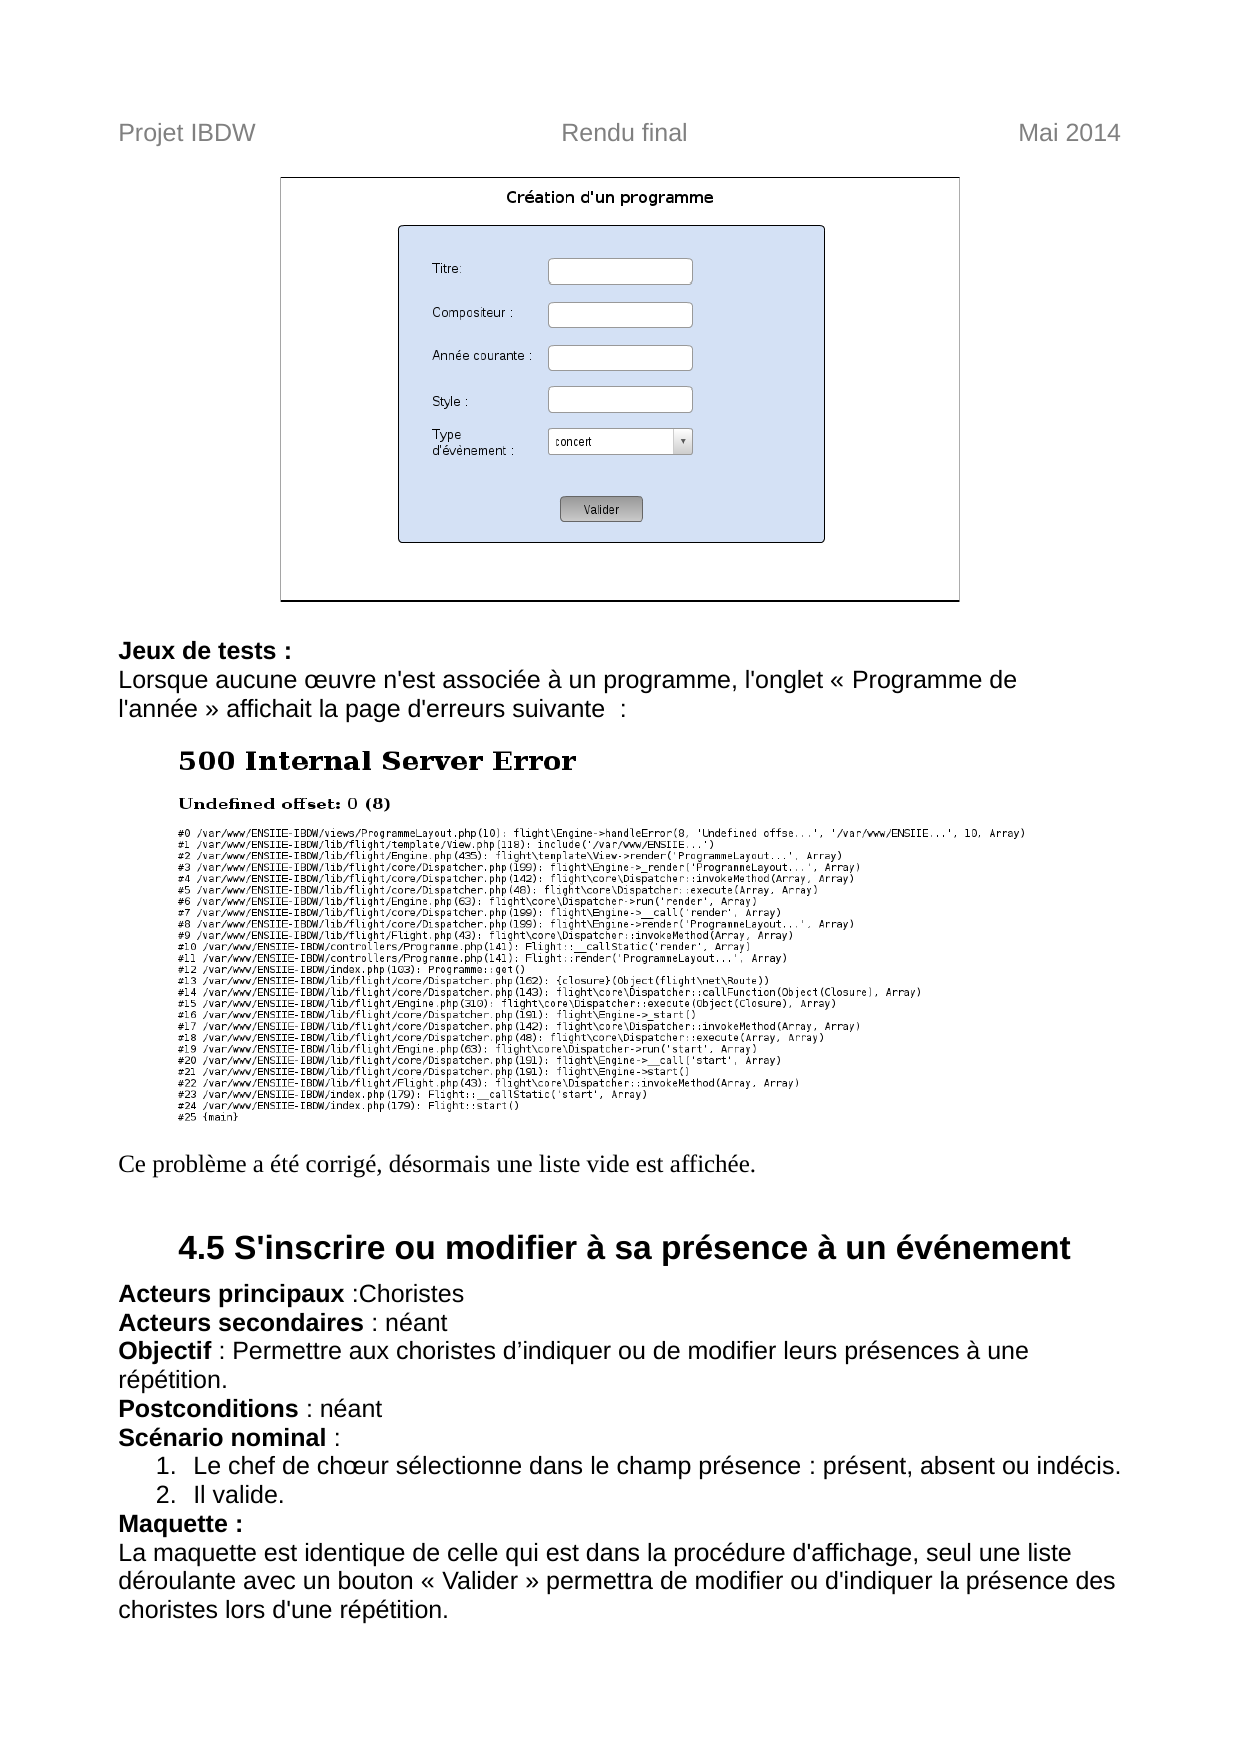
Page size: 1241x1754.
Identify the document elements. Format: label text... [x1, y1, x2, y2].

text Ce problème a été corrigé, désormais une liste vide est affichée. [118, 1149, 1122, 1178]
picture [280, 177, 960, 602]
subtitle 4.5 S'inscrire ou modifier à sa présence à un événement [118, 1228, 1122, 1266]
text Lorsque aucune œuvre n'est associée à un programme, l'onglet « Programme de l'année » affichait la page d'erreurs suivante : [118, 665, 1122, 723]
text Scénario nominal : [118, 1422, 1122, 1451]
text Acteurs secondaires : néant [118, 1307, 1122, 1336]
picture [173, 743, 1067, 1121]
text La maquette est identique de celle qui est dans la procédure d'affichage, seul une liste déroulante avec un bouton « Valider » permettra de modifier ou d'indiquer la présence des choristes lors d'une répétition. [118, 1537, 1122, 1624]
list Il valide. [156, 1480, 1122, 1509]
text Maquette : [118, 1509, 1122, 1537]
text Jeux de tests : [118, 636, 1122, 665]
text Acteurs principaux :Choristes [118, 1279, 1122, 1307]
text Objectif : Permettre aux choristes d’indiquer ou de modifier leurs présences à une répétition. [118, 1336, 1122, 1394]
text Postconditions : néant [118, 1394, 1122, 1422]
list Le chef de chœur sélectionne dans le champ présence : présent, absent ou indécis. [156, 1451, 1122, 1480]
